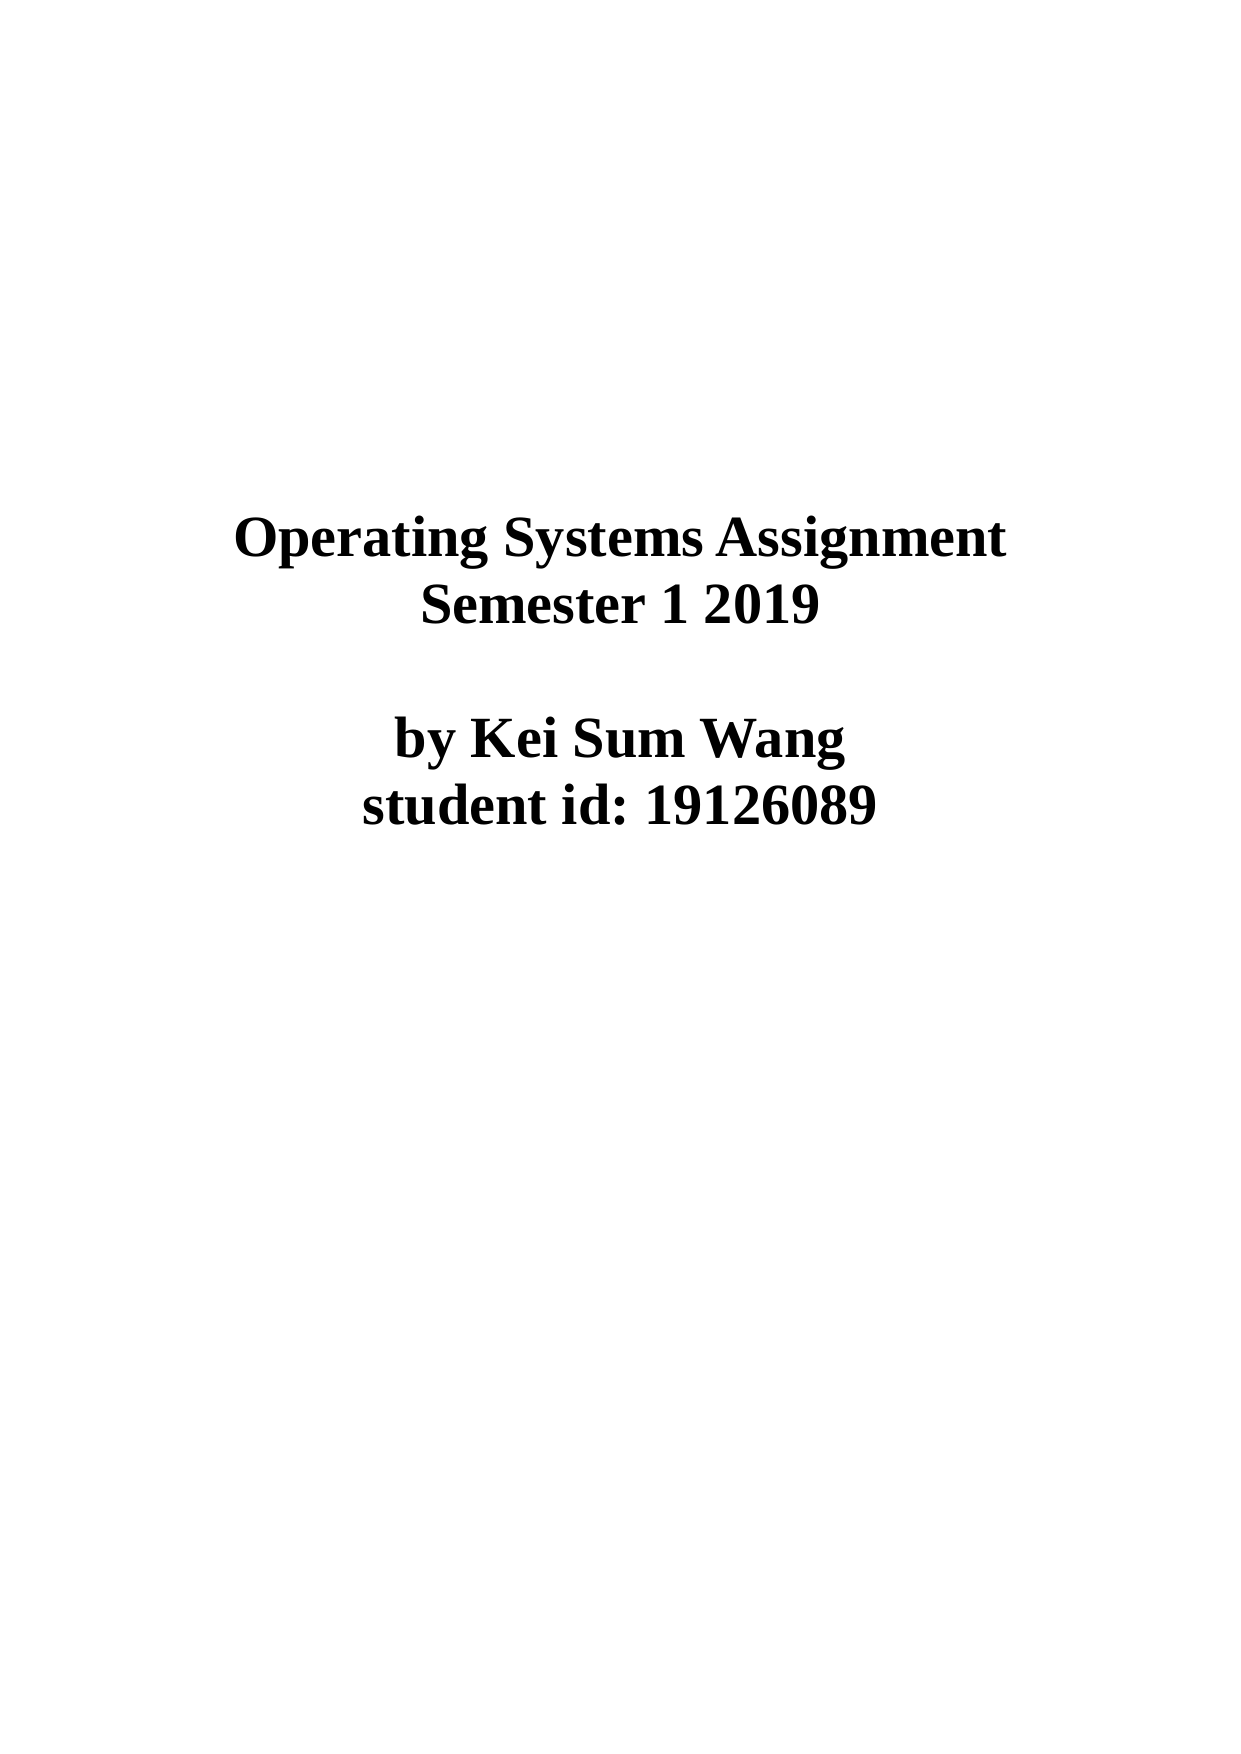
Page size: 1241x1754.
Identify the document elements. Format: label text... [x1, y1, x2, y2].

text Operating Systems Assignment [118, 501, 1122, 568]
text by Kei Sum Wang [118, 703, 1122, 770]
text Semester 1 2019 [118, 568, 1122, 636]
text student id: 19126089 [118, 770, 1122, 837]
